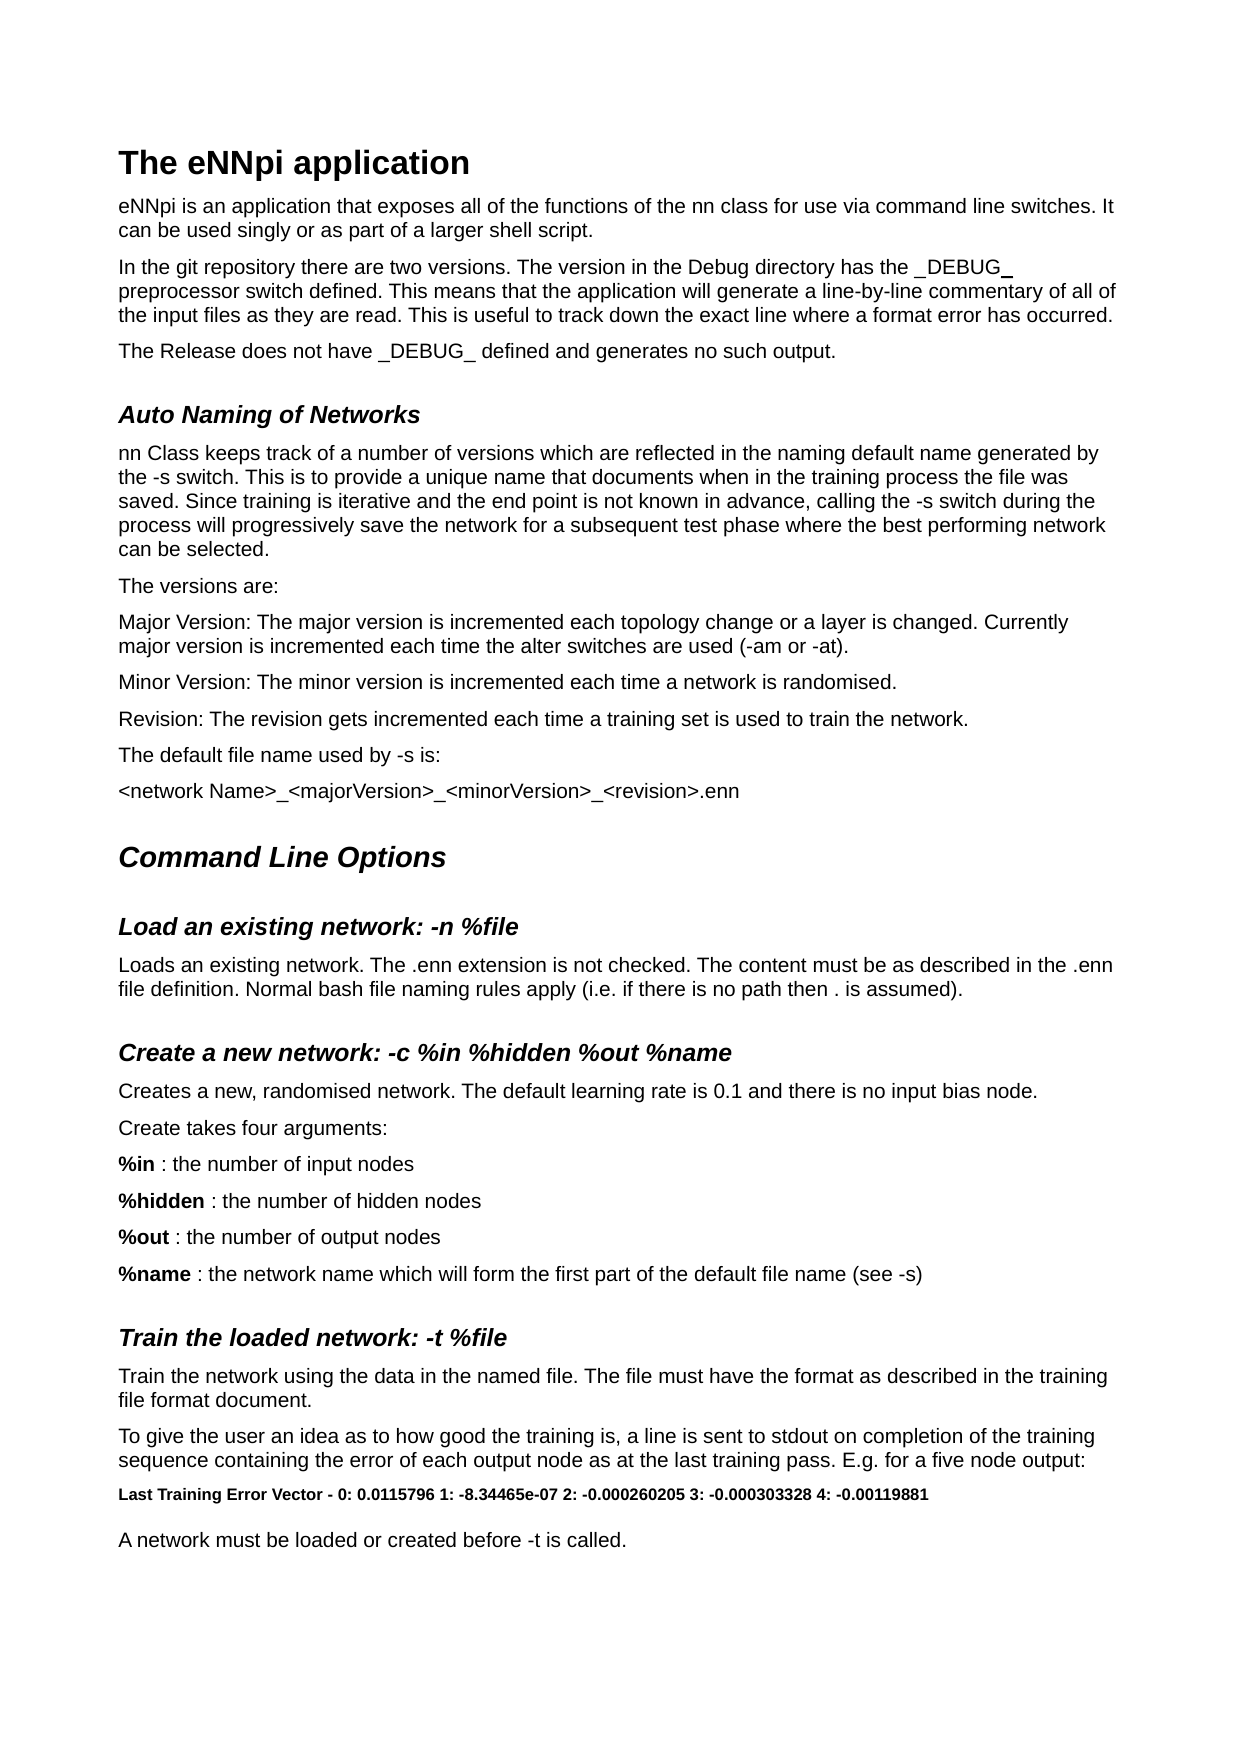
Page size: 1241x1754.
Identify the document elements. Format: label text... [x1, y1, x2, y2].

subtitle Create a new network: -c %in %hidden %out %name [118, 1038, 1122, 1067]
text <network Name>_<majorVersion>_<minorVersion>_<revision>.enn [118, 779, 1122, 803]
text To give the user an idea as to how good the training is, a line is sent to stdout on completion of the training sequence containing the error of each output node as at the last training pass. E.g. for a five node output: [118, 1424, 1122, 1472]
text In the git repository there are two versions. The version in the Debug directory has the _DEBUG_ preprocessor switch defined. This means that the application will generate a line-by-line commentary of all of the input files as they are read. This is useful to track down the exact line where a format error has occurred. [118, 254, 1122, 326]
text %name : the network name which will form the first part of the default file name (see -s) [118, 1261, 1122, 1285]
text Creates a new, randomised network. The default learning rate is 0.1 and there is no input bias node. [118, 1079, 1122, 1103]
text Revision: The revision gets incremented each time a training set is used to train the network. [118, 706, 1122, 730]
text %out : the number of output nodes [118, 1225, 1122, 1249]
subtitle Auto Naming of Networks [118, 400, 1122, 429]
text %in : the number of input nodes [118, 1152, 1122, 1176]
subtitle Train the loaded network: -t %file [118, 1323, 1122, 1351]
subtitle The eNNpi application [118, 143, 1122, 182]
text A network must be loaded or created before -t is called. [118, 1528, 1122, 1552]
text nn Class keeps track of a number of versions which are reflected in the naming default name generated by the -s switch. This is to provide a unique name that documents when in the training process the file was saved. Since training is iterative and the end point is not known in advance, calling the -s switch during the process will progressively save the network for a subsequent test phase where the best performing network can be selected. [118, 441, 1122, 561]
text The Release does not have _DEBUG_ defined and generates no such output. [118, 339, 1122, 363]
text The default file name used by -s is: [118, 743, 1122, 767]
text Create takes four arguments: [118, 1116, 1122, 1139]
text The versions are: [118, 573, 1122, 597]
text Loads an existing network. The .enn extension is not checked. The content must be as described in the .enn file definition. Normal bash file naming rules apply (i.e. if there is no path then . is assumed). [118, 953, 1122, 1001]
text eNNpi is an application that exposes all of the functions of the nn class for use via command line switches. It can be used singly or as part of a larger shell script. [118, 194, 1122, 242]
text Minor Version: The minor version is incremented each time a network is randomised. [118, 670, 1122, 694]
subtitle Command Line Options [118, 841, 1122, 874]
text Last Training Error Vector - 0: 0.0115796 1: -8.34465e-07 2: -0.000260205 3: -0.000303328 4: -0.00119881 [118, 1485, 1122, 1504]
text Major Version: The major version is incremented each topology change or a layer is changed. Currently major version is incremented each time the alter switches are used (-am or -at). [118, 610, 1122, 658]
text Train the network using the data in the named file. The file must have the format as described in the training file format document. [118, 1364, 1122, 1412]
subtitle Load an existing network: -n %file [118, 912, 1122, 940]
text %hidden : the number of hidden nodes [118, 1188, 1122, 1212]
